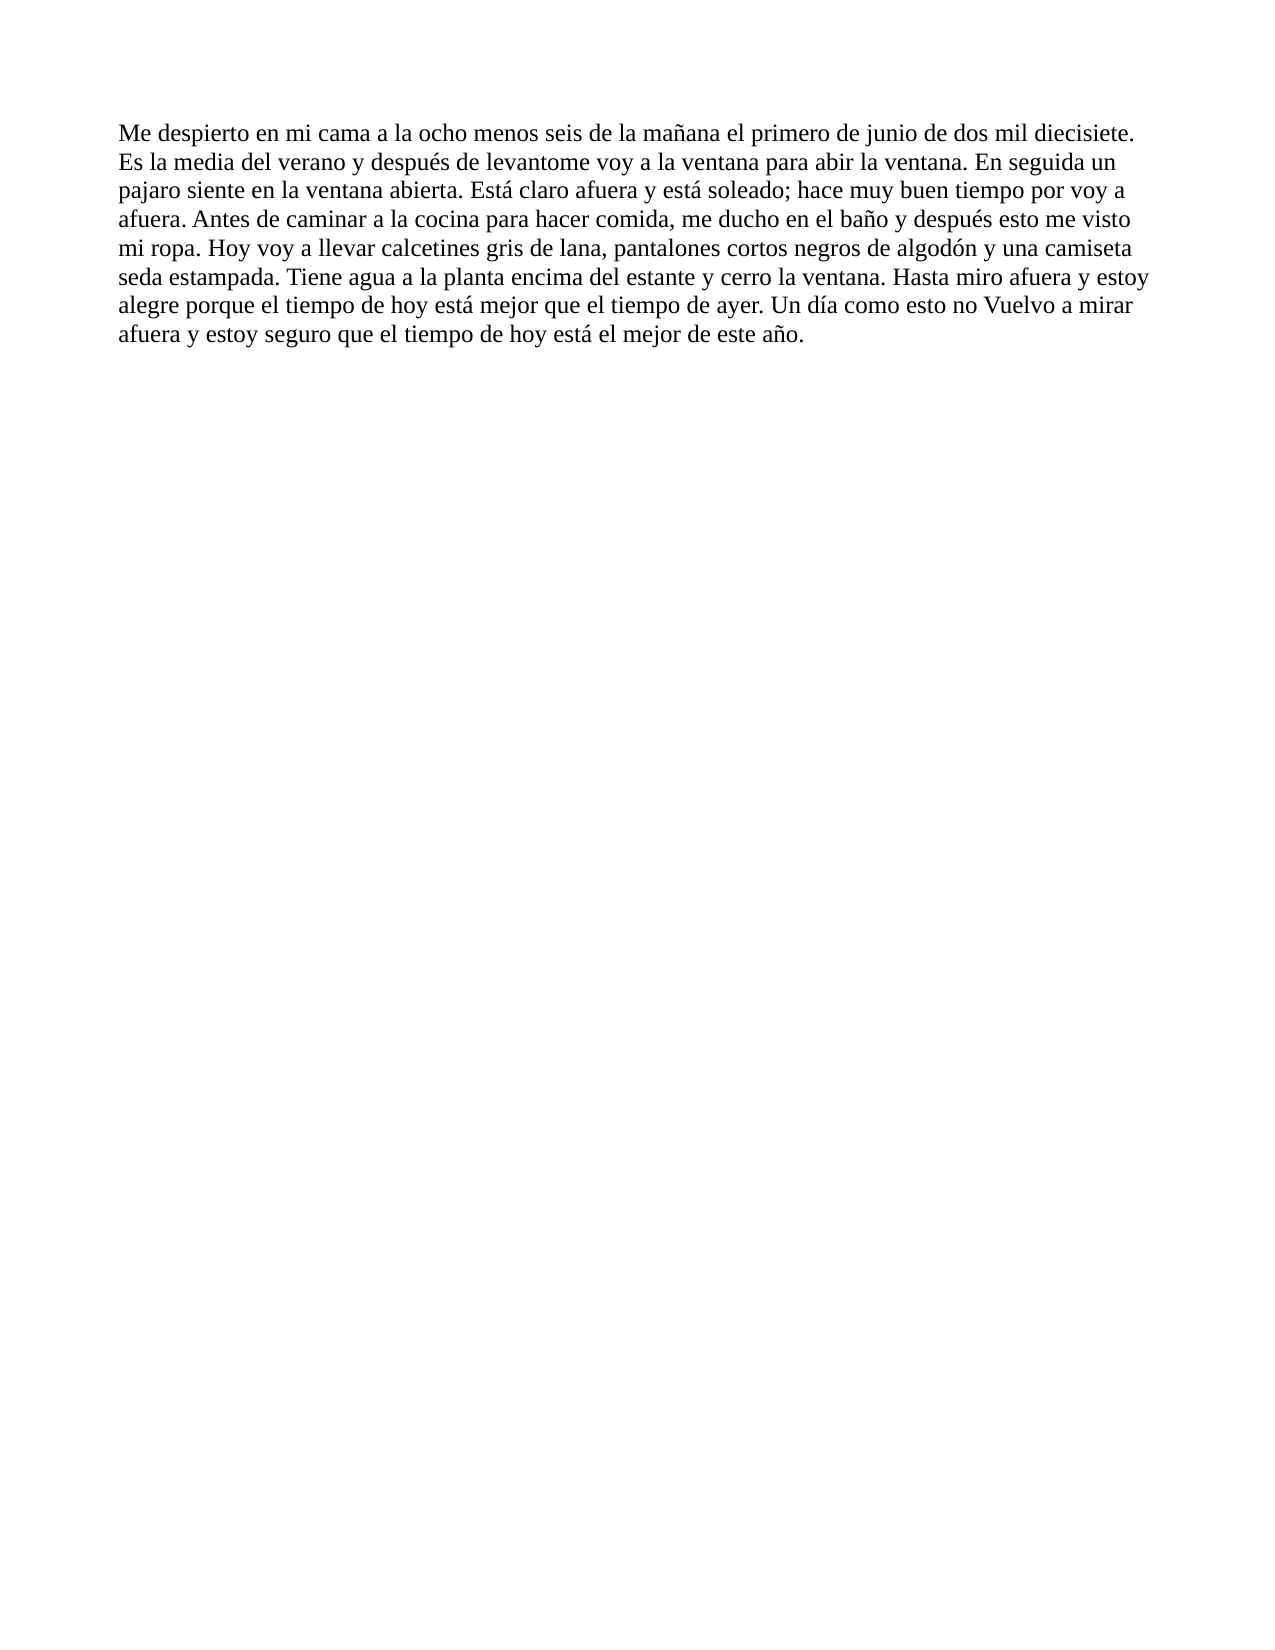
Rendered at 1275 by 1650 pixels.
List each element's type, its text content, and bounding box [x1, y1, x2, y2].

text Me despierto en mi cama a la ocho menos seis de la mañana el primero de junio de dos mil diecisiete. Es la media del verano y después de levantome voy a la ventana para abir la ventana. En seguida un pajaro siente en la ventana abierta. Está claro afuera y está soleado; hace muy buen tiempo por voy a afuera. Antes de caminar a la cocina para hacer comida, me ducho en el baño y después esto me visto mi ropa. Hoy voy a llevar calcetines gris de lana, pantalones cortos negros de algodón y una camiseta seda estampada. Tiene agua a la planta encima del estante y cerro la ventana. Hasta miro afuera y estoy alegre porque el tiempo de hoy está mejor que el tiempo de ayer. Un día como esto no Vuelvo a mirar afuera y estoy seguro que el tiempo de hoy está el mejor de este año. [118, 118, 1157, 348]
